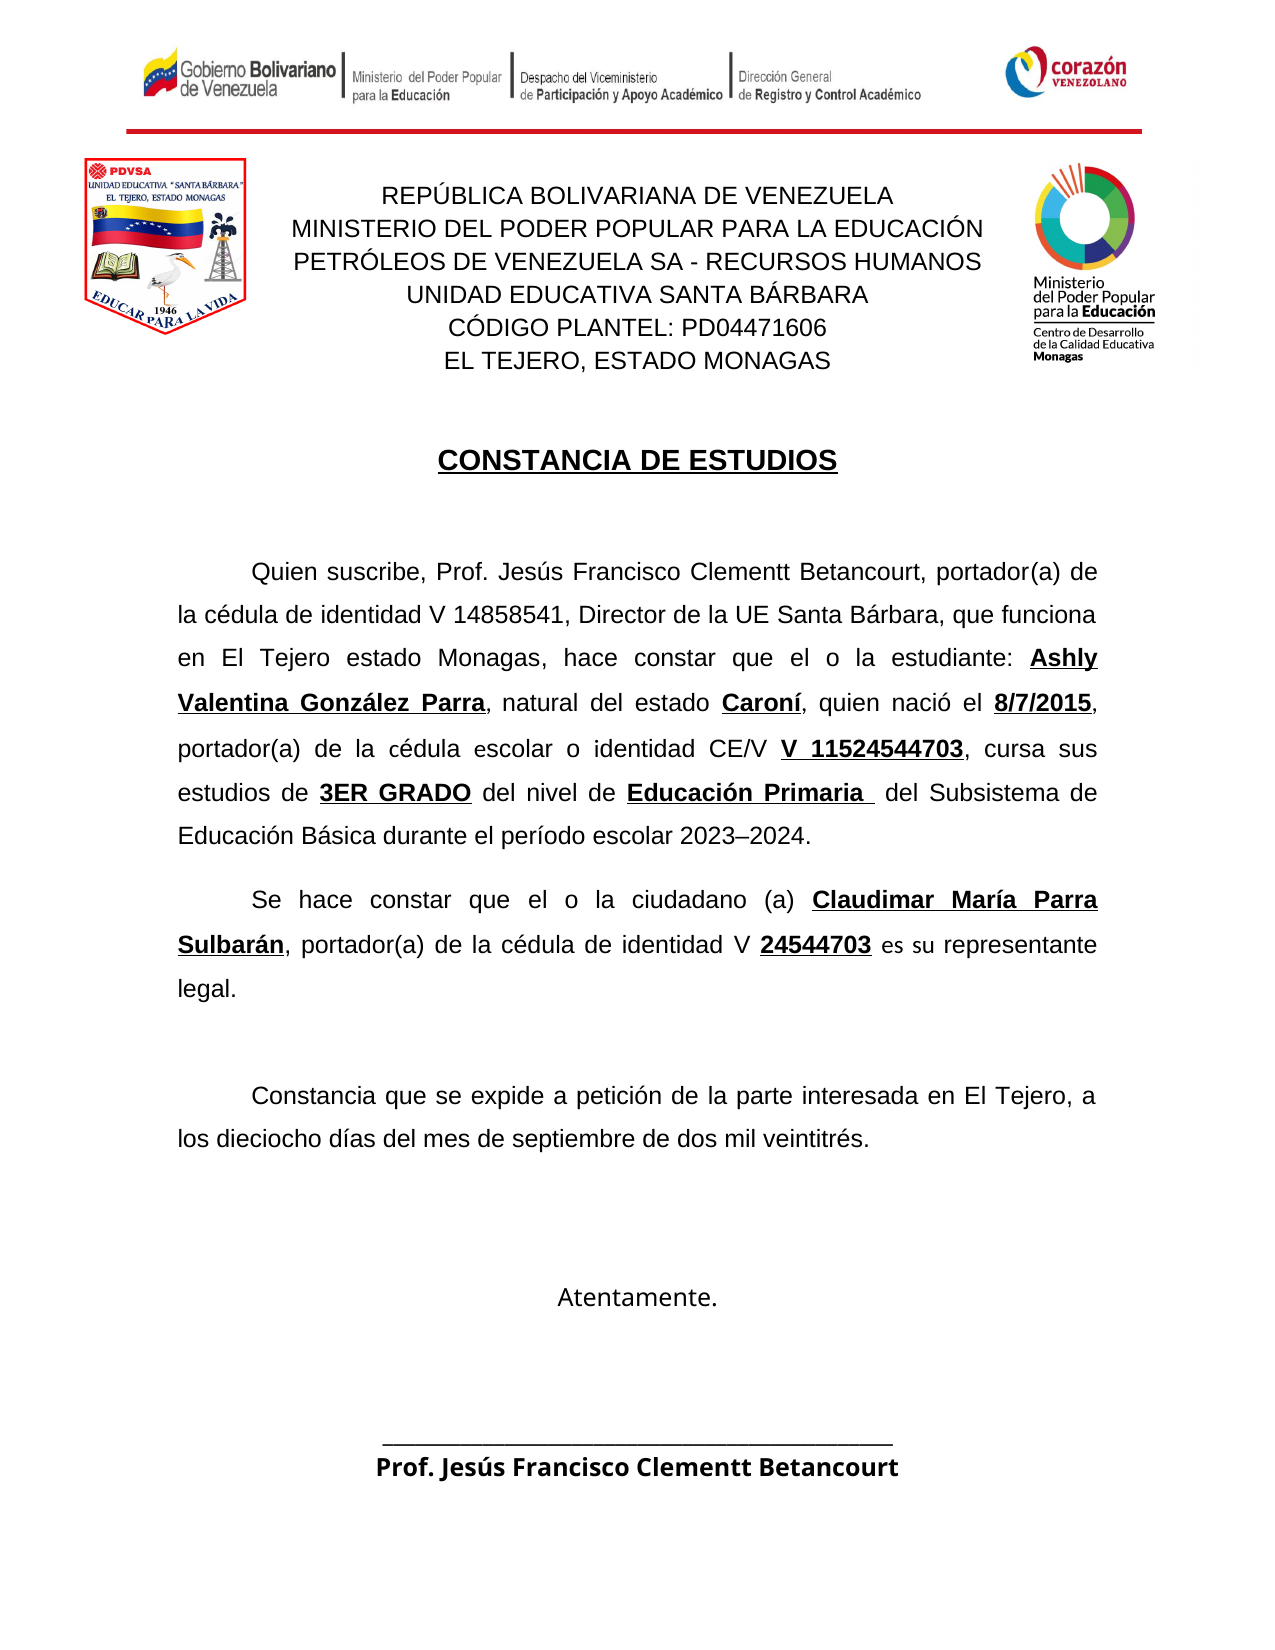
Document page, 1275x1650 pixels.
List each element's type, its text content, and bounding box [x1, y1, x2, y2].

picture [126, 11, 1142, 134]
subtitle PETRÓLEOS DE VENEZUELA SA - RECURSOS HUMANOS [252, 247, 978, 275]
text Prof. Jesús Francisco Clementt Betancourt [177, 1450, 1098, 1484]
subtitle MINISTERIO DEL PODER POPULAR PARA LA EDUCACIÓN [252, 214, 978, 242]
picture [79, 158, 252, 335]
subtitle CONSTANCIA DE ESTUDIOS [177, 443, 1098, 476]
text EL TEJERO, ESTADO MONAGAS [177, 346, 978, 374]
text Constancia que se expide a petición de la parte interesada en El Tejero, a los dieciocho días del mes de septiembre de dos mil veintitrés. [177, 1081, 1098, 1153]
text UNIDAD EDUCATIVA SANTA BÁRBARA [252, 280, 978, 308]
text Se hace constar que el o la ciudadano (a) Claudimar María Parra Sulbarán, portador(a) de la cédula de identidad V 24544703 es su representante legal. [177, 885, 1098, 1002]
text CÓDIGO PLANTEL: PD04471606 [177, 313, 978, 341]
text Atentamente. [177, 1279, 1098, 1313]
text ______________________________________________ [177, 1416, 1098, 1450]
subtitle REPÚBLICA BOLIVARIANA DE VENEZUELA [252, 181, 978, 209]
picture [978, 153, 1200, 377]
text Quien suscribe, Prof. Jesús Francisco Clementt Betancourt, portador(a) de la cédula de identidad V 14858541, Director de la UE Santa Bárbara, que funciona en El Tejero estado Monagas, hace constar que el o la estudiante: Ashly Valentina González Parra, natural del estado Caroní, quien nació el 8/7/2015, portador(a) de la cédula escolar o identidad CE/V V 11524544703, cursa sus estudios de 3ER GRADO del nivel de Educación Primaria del Subsistema de Educación Básica durante el período escolar 2023–2024. [177, 557, 1098, 849]
